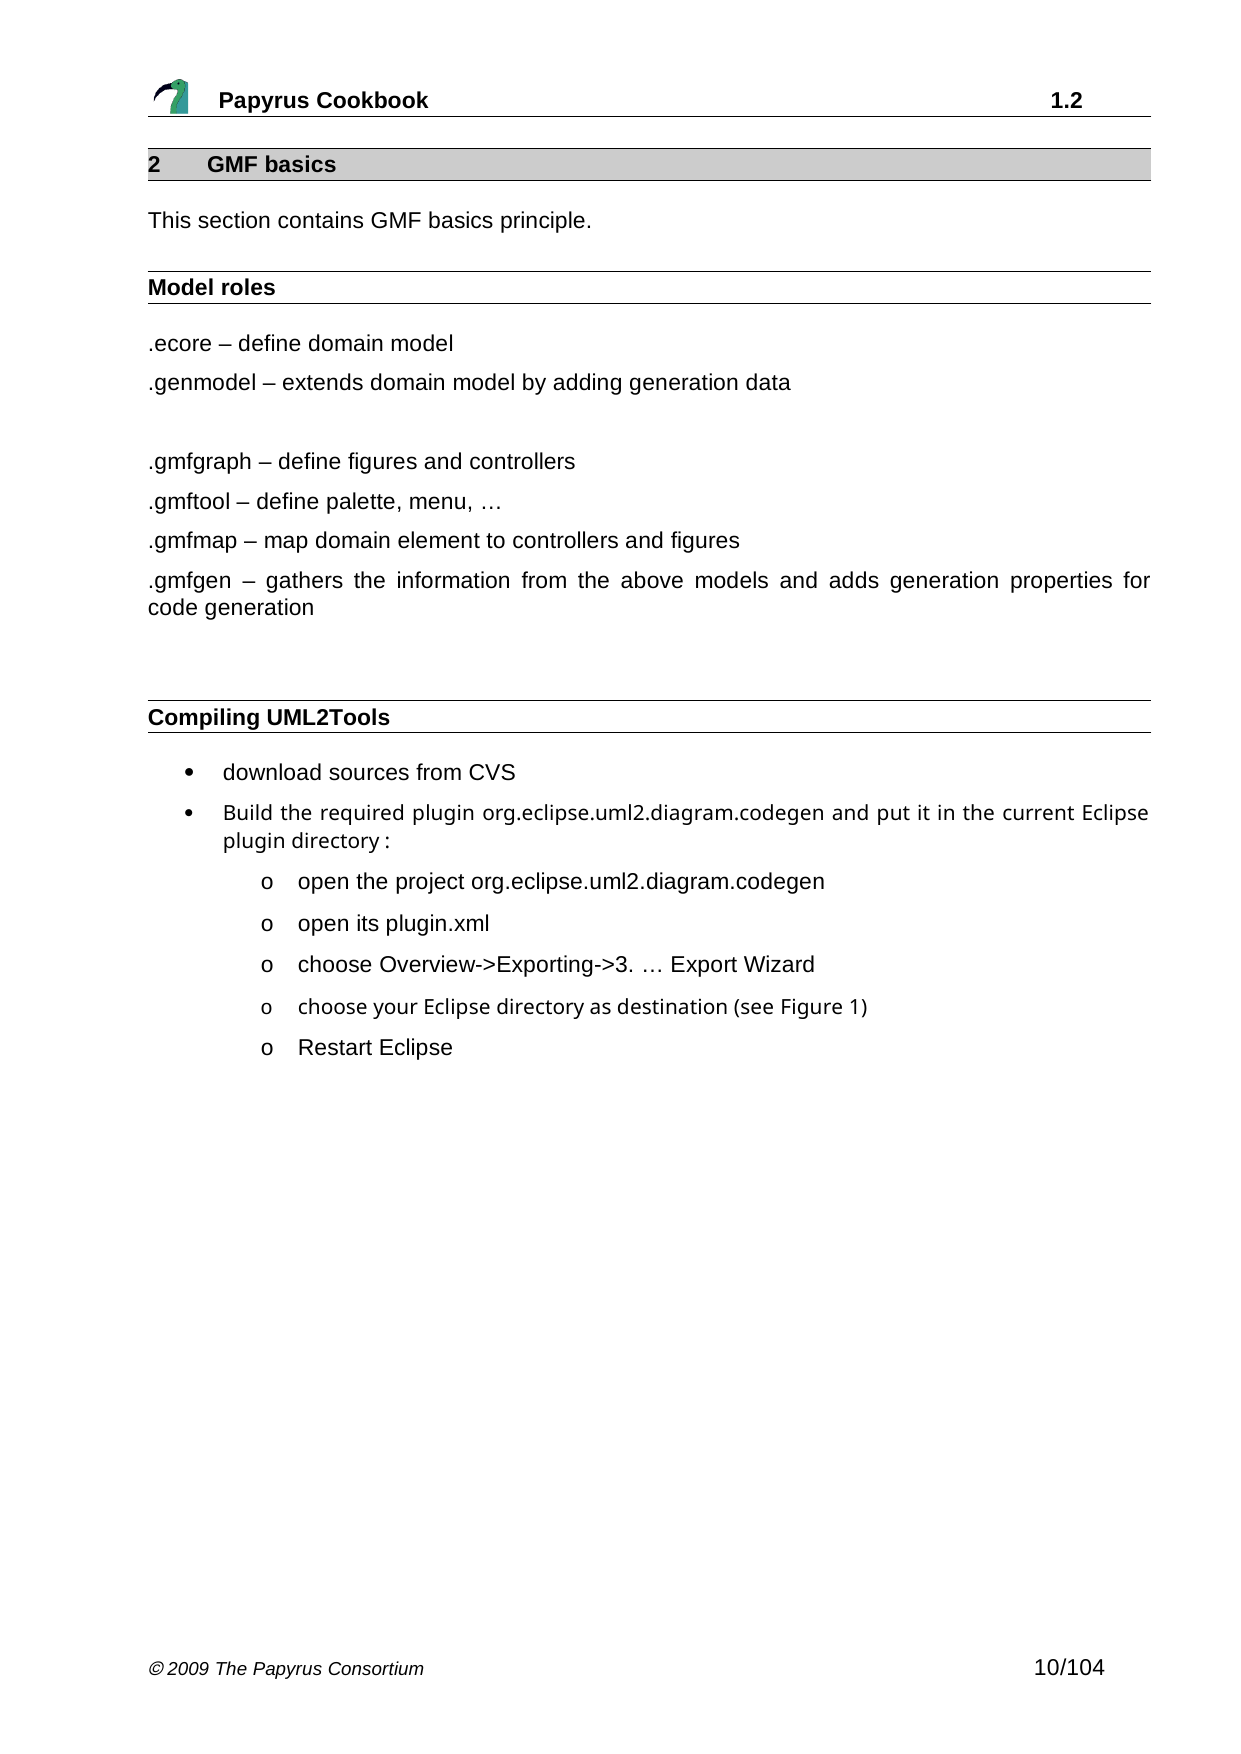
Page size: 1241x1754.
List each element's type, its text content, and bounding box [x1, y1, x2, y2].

subtitle GMF basics [148, 149, 1151, 180]
text .ecore – define domain model [148, 329, 1151, 356]
picture [153, 79, 189, 114]
text .genmodel – extends domain model by adding generation data [148, 368, 1151, 396]
list open its plugin.xml [260, 909, 1151, 938]
text .gmfgraph – define figures and controllers [148, 448, 1151, 475]
text .gmfmap – map domain element to controllers and figures [148, 527, 1151, 554]
text .gmftool – define palette, menu, … [148, 487, 1151, 514]
subtitle Compiling UML2Tools [148, 701, 1151, 732]
list download sources from CVS [185, 758, 1151, 785]
text This section contains GMF basics principle. [148, 206, 1151, 233]
subtitle Model roles [148, 272, 1151, 303]
list open the project org.eclipse.uml2.diagram.codegen [260, 867, 1151, 896]
list choose your Eclipse directory as destination (see Figure 1) [260, 992, 1151, 1021]
text .gmfgen – gathers the information from the above models and adds generation properties for code generation [148, 566, 1151, 621]
list Build the required plugin org.eclipse.uml2.diagram.codegen and put it in the current Eclipse plugin directory : [185, 798, 1151, 855]
list Restart Eclipse [260, 1034, 1151, 1063]
list choose Overview->Exporting->3. … Export Wizard [260, 951, 1151, 980]
